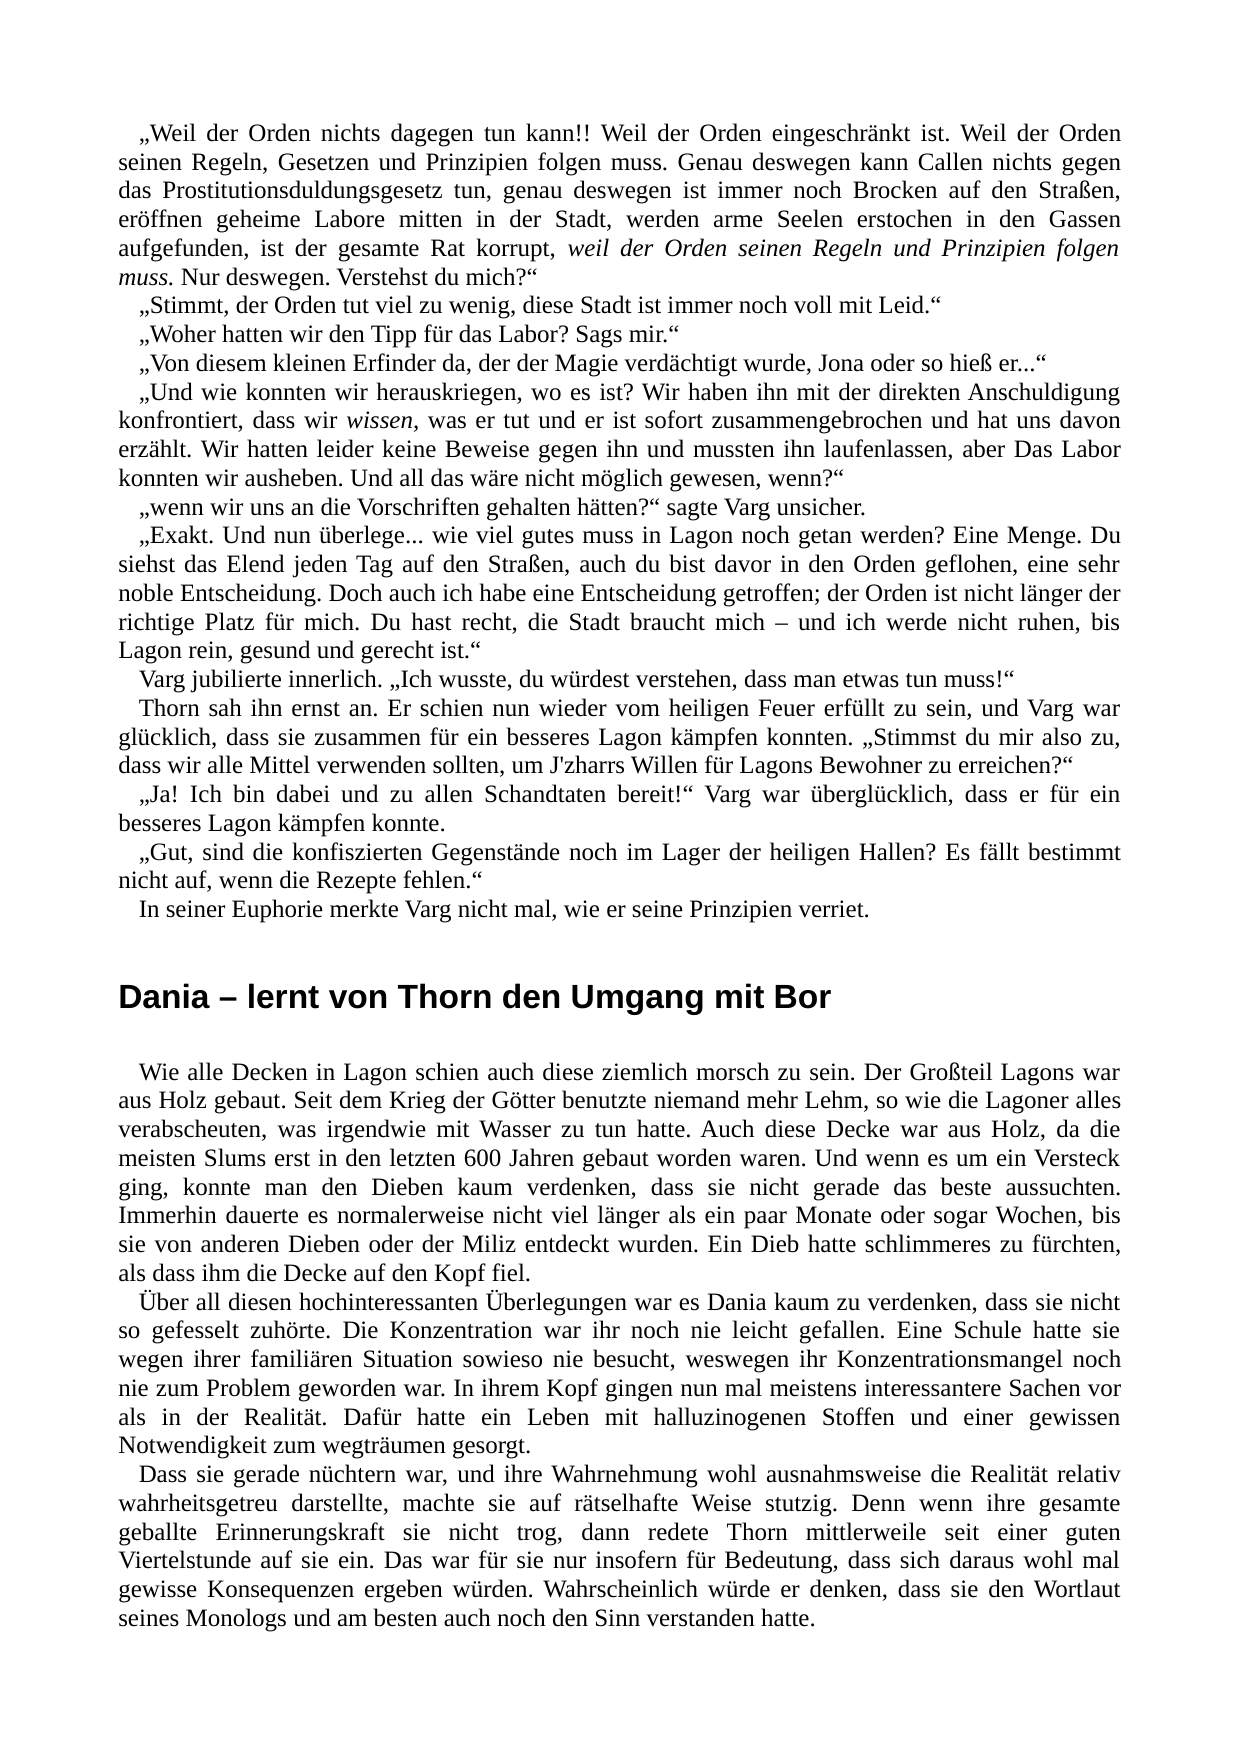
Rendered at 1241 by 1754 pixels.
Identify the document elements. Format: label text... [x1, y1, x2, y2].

text „Woher hatten wir den Tipp für das Labor? Sags mir.“ [118, 319, 1122, 348]
text In seiner Euphorie merkte Varg nicht mal, wie er seine Prinzipien verriet. [118, 894, 1122, 923]
text „wenn wir uns an die Vorschriften gehalten hätten?“ sagte Varg unsicher. [118, 492, 1122, 521]
text „Ja! Ich bin dabei und zu allen Schandtaten bereit!“ Varg war überglücklich, dass er für ein besseres Lagon kämpfen konnte. [118, 779, 1122, 837]
text „Exakt. Und nun überlege... wie viel gutes muss in Lagon noch getan werden? Eine Menge. Du siehst das Elend jeden Tag auf den Straßen, auch du bist davor in den Orden geflohen, eine sehr noble Entscheidung. Doch auch ich habe eine Entscheidung getroffen; der Orden ist nicht länger der richtige Platz für mich. Du hast recht, die Stadt braucht mich – und ich werde nicht ruhen, bis Lagon rein, gesund und gerecht ist.“ [118, 521, 1122, 664]
subtitle Dania – lernt von Thorn den Umgang mit Bor [118, 977, 1122, 1016]
text Über all diesen hochinteressanten Überlegungen war es Dania kaum zu verdenken, dass sie nicht so gefesselt zuhörte. Die Konzentration war ihr noch nie leicht gefallen. Eine Schule hatte sie wegen ihrer familiären Situation sowieso nie besucht, weswegen ihr Konzentrationsmangel noch nie zum Problem geworden war. In ihrem Kopf gingen nun mal meistens interessantere Sachen vor als in der Realität. Dafür hatte ein Leben mit halluzinogenen Stoffen und einer gewissen Notwendigkeit zum wegträumen gesorgt. [118, 1287, 1122, 1459]
text Thorn sah ihn ernst an. Er schien nun wieder vom heiligen Feuer erfüllt zu sein, und Varg war glücklich, dass sie zusammen für ein besseres Lagon kämpfen konnten. „Stimmst du mir also zu, dass wir alle Mittel verwenden sollten, um J'zharrs Willen für Lagons Bewohner zu erreichen?“ [118, 693, 1122, 779]
text „Von diesem kleinen Erfinder da, der der Magie verdächtigt wurde, Jona oder so hieß er...“ [118, 348, 1122, 377]
text Wie alle Decken in Lagon schien auch diese ziemlich morsch zu sein. Der Großteil Lagons war aus Holz gebaut. Seit dem Krieg der Götter benutzte niemand mehr Lehm, so wie die Lagoner alles verabscheuten, was irgendwie mit Wasser zu tun hatte. Auch diese Decke war aus Holz, da die meisten Slums erst in den letzten 600 Jahren gebaut worden waren. Und wenn es um ein Versteck ging, konnte man den Dieben kaum verdenken, dass sie nicht gerade das beste aussuchten. Immerhin dauerte es normalerweise nicht viel länger als ein paar Monate oder sogar Wochen, bis sie von anderen Dieben oder der Miliz entdeckt wurden. Ein Dieb hatte schlimmeres zu fürchten, als dass ihm die Decke auf den Kopf fiel. [118, 1057, 1122, 1287]
text „Weil der Orden nichts dagegen tun kann!! Weil der Orden eingeschränkt ist. Weil der Orden seinen Regeln, Gesetzen und Prinzipien folgen muss. Genau deswegen kann Callen nichts gegen das Prostitutionsduldungsgesetz tun, genau deswegen ist immer noch Brocken auf den Straßen, eröffnen geheime Labore mitten in der Stadt, werden arme Seelen erstochen in den Gassen aufgefunden, ist der gesamte Rat korrupt, weil der Orden seinen Regeln und Prinzipien folgen muss. Nur deswegen. Verstehst du mich?“ [118, 118, 1122, 291]
text „Stimmt, der Orden tut viel zu wenig, diese Stadt ist immer noch voll mit Leid.“ [118, 291, 1122, 319]
text „Gut, sind die konfiszierten Gegenstände noch im Lager der heiligen Hallen? Es fällt bestimmt nicht auf, wenn die Rezepte fehlen.“ [118, 837, 1122, 894]
text Varg jubilierte innerlich. „Ich wusste, du würdest verstehen, dass man etwas tun muss!“ [118, 664, 1122, 693]
text „Und wie konnten wir herauskriegen, wo es ist? Wir haben ihn mit der direkten Anschuldigung konfrontiert, dass wir wissen, was er tut und er ist sofort zusammengebrochen und hat uns davon erzählt. Wir hatten leider keine Beweise gegen ihn und mussten ihn laufenlassen, aber Das Labor konnten wir ausheben. Und all das wäre nicht möglich gewesen, wenn?“ [118, 377, 1122, 492]
text Dass sie gerade nüchtern war, und ihre Wahrnehmung wohl ausnahmsweise die Realität relativ wahrheitsgetreu darstellte, machte sie auf rätselhafte Weise stutzig. Denn wenn ihre gesamte geballte Erinnerungskraft sie nicht trog, dann redete Thorn mittlerweile seit einer guten Viertelstunde auf sie ein. Das war für sie nur insofern für Bedeutung, dass sich daraus wohl mal gewisse Konsequenzen ergeben würden. Wahrscheinlich würde er denken, dass sie den Wortlaut seines Monologs und am besten auch noch den Sinn verstanden hatte. [118, 1459, 1122, 1632]
